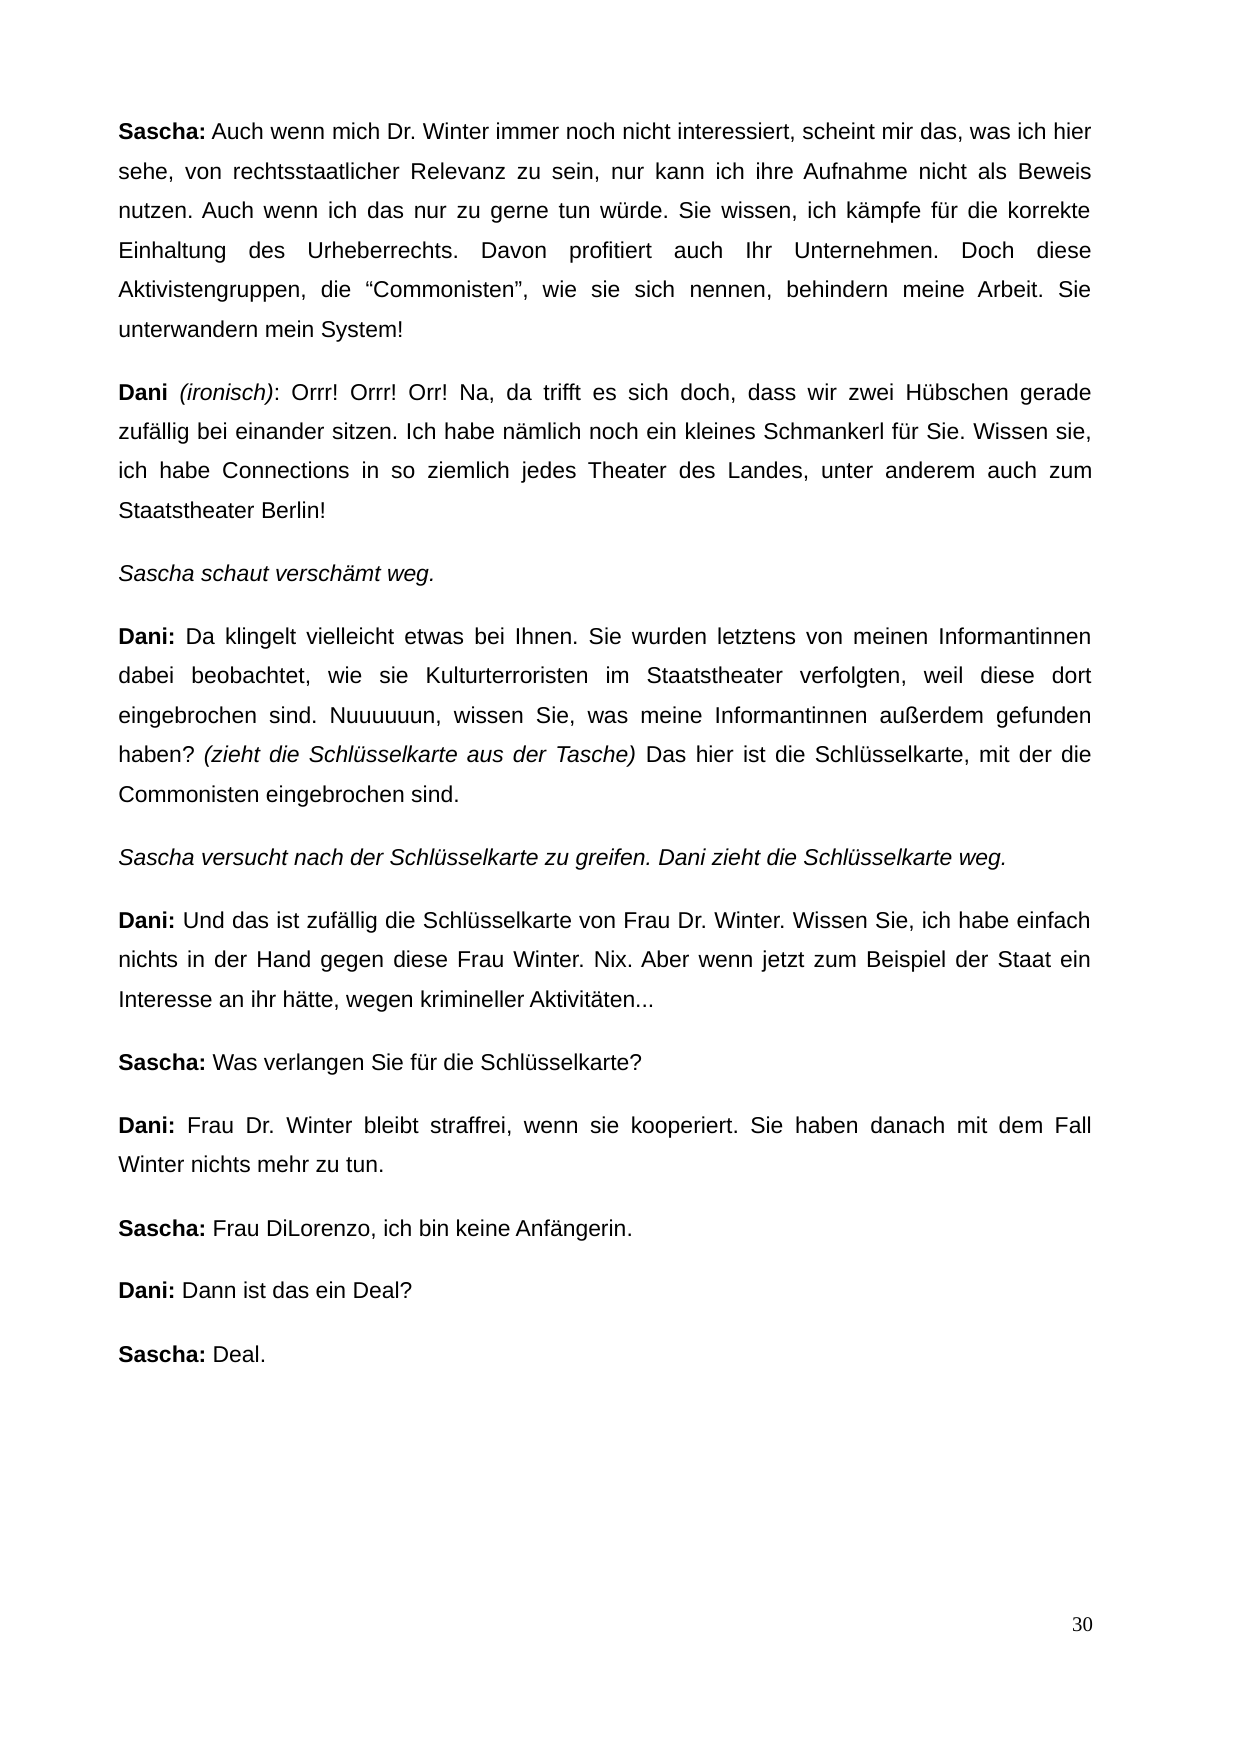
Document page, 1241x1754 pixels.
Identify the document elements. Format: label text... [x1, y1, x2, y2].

text Dani: Und das ist zufällig die Schlüsselkarte von Frau Dr. Winter. Wissen Sie, ich habe einfach nichts in der Hand gegen diese Frau Winter. Nix. Aber wenn jetzt zum Beispiel der Staat ein Interesse an ihr hätte, wegen krimineller Aktivitäten... [118, 907, 1093, 1012]
text Sascha: Was verlangen Sie für die Schlüsselkarte? [118, 1049, 1093, 1075]
text Dani: Da klingelt vielleicht etwas bei Ihnen. Sie wurden letztens von meinen Informantinnen dabei beobachtet, wie sie Kulturterroristen im Staatstheater verfolgten, weil diese dort eingebrochen sind. Nuuuuuun, wissen Sie, was meine Informantinnen außerdem gefunden haben? (zieht die Schlüsselkarte aus der Tasche) Das hier ist die Schlüsselkarte, mit der die Commonisten eingebrochen sind. [118, 623, 1093, 807]
text Sascha: Auch wenn mich Dr. Winter immer noch nicht interessiert, scheint mir das, was ich hier sehe, von rechtsstaatlicher Relevanz zu sein, nur kann ich ihre Aufnahme nicht als Beweis nutzen. Auch wenn ich das nur zu gerne tun würde. Sie wissen, ich kämpfe für die korrekte Einhaltung des Urheberrechts. Davon profitiert auch Ihr Unternehmen. Doch diese Aktivistengruppen, die “Commonisten”, wie sie sich nennen, behindern meine Arbeit. Sie unterwandern mein System! [118, 118, 1093, 342]
text Sascha: Frau DiLorenzo, ich bin keine Anfängerin. [118, 1214, 1093, 1241]
text Sascha versucht nach der Schlüsselkarte zu greifen. Dani zieht die Schlüsselkarte weg. [118, 844, 1093, 870]
text Sascha: Deal. [118, 1341, 1093, 1367]
text Dani: Dann ist das ein Deal? [118, 1277, 1093, 1304]
text Dani (ironisch): Orrr! Orrr! Orr! Na, da trifft es sich doch, dass wir zwei Hübschen gerade zufällig bei einander sitzen. Ich habe nämlich noch ein kleines Schmankerl für Sie. Wissen sie, ich habe Connections in so ziemlich jedes Theater des Landes, unter anderem auch zum Staatstheater Berlin! [118, 378, 1093, 523]
text Dani: Frau Dr. Winter bleibt straffrei, wenn sie kooperiert. Sie haben danach mit dem Fall Winter nichts mehr zu tun. [118, 1112, 1093, 1178]
text Sascha schaut verschämt weg. [118, 560, 1093, 586]
